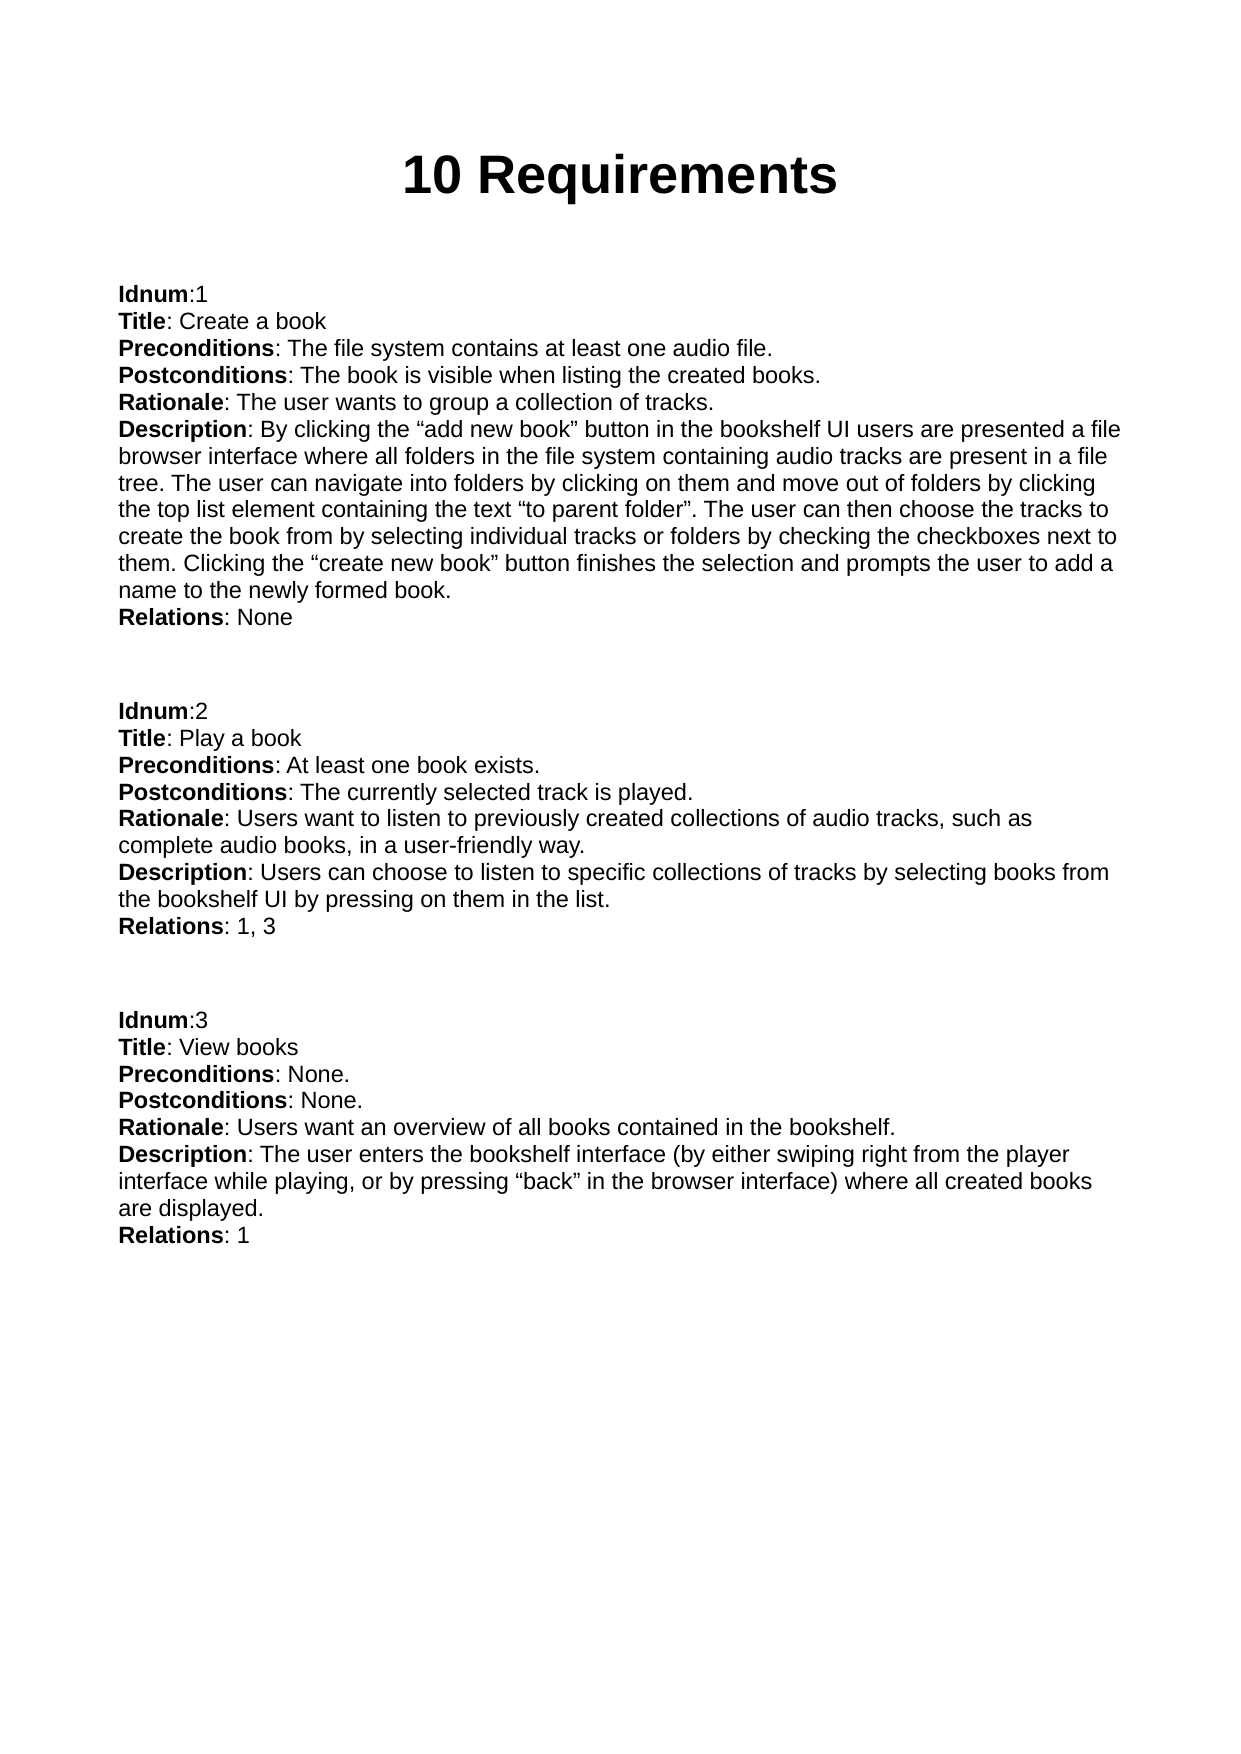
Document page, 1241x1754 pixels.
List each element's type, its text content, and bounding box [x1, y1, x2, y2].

text Idnum:1 Title: Create a book Preconditions: The file system contains at least one audio file. Postconditions: The book is visible when listing the created books. Rationale: The user wants to group a collection of tracks. Description: By clicking the “add new book” button in the bookshelf UI users are presented a file browser interface where all folders in the file system containing audio tracks are present in a file tree. The user can navigate into folders by clicking on them and move out of folders by clicking the top list element containing the text “to parent folder”. The user can then choose the tracks to create the book from by selecting individual tracks or folders by checking the checkboxes next to them. Clicking the “create new book” button finishes the selection and prompts the user to add a name to the newly formed book. Relations: None Idnum:2 Title: Play a book Preconditions: At least one book exists. Postconditions: The currently selected track is played. Rationale: Users want to listen to previously created collections of audio tracks, such as complete audio books, in a user-friendly way. Description: Users can choose to listen to specific collections of tracks by selecting books from the bookshelf UI by pressing on them in the list. Relations: 1, 3 Idnum:3 Title: View books Preconditions: None. Postconditions: None. Rationale: Users want an overview of all books contained in the bookshelf. Description: The user enters the bookshelf interface (by either swiping right from the player interface while playing, or by pressing “back” in the browser interface) where all created books are displayed. Relations: 1 [118, 281, 1122, 1349]
subtitle 10 Requirements [118, 143, 1122, 205]
